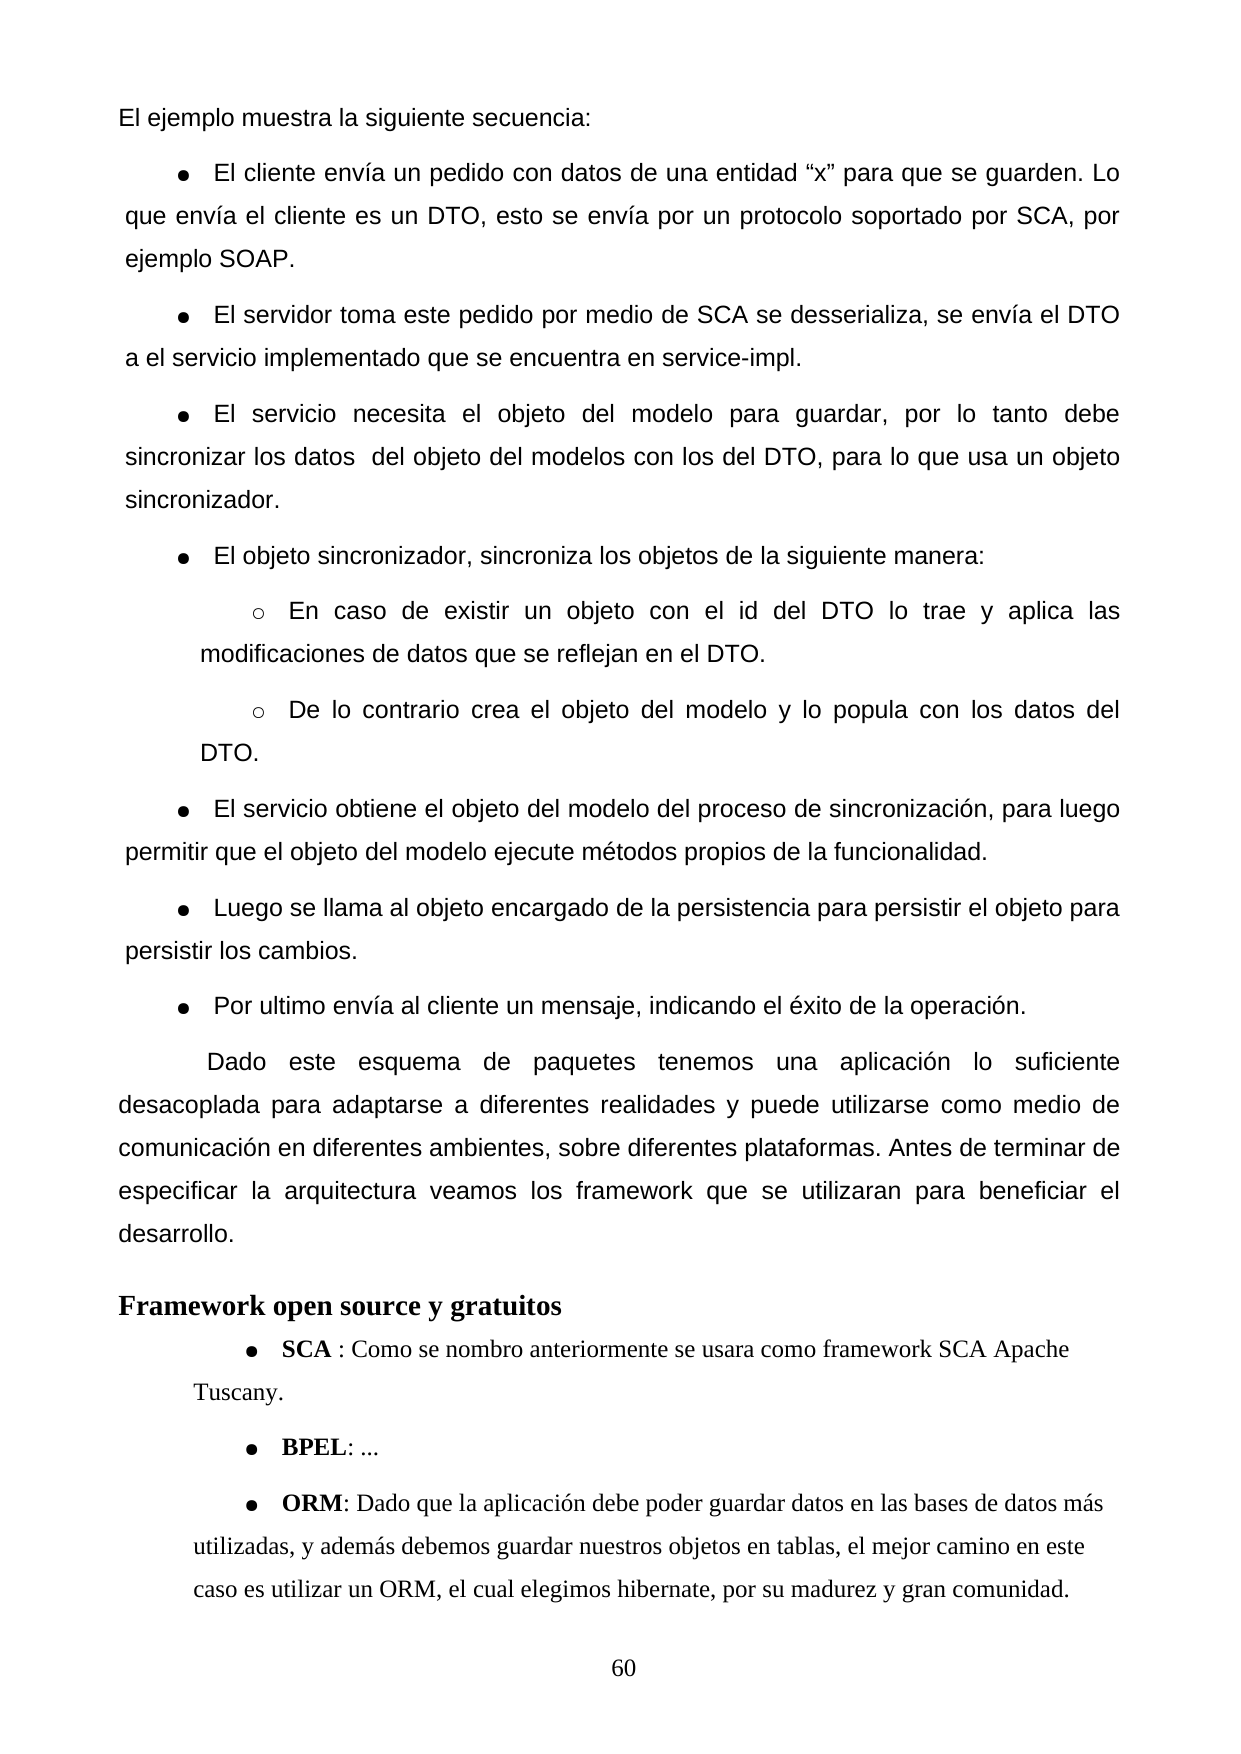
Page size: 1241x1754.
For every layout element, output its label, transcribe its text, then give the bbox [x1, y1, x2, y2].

list En caso de existir un objeto con el id del DTO lo trae y aplica las modificaciones de datos que se reflejan en el DTO. [162, 596, 1122, 668]
list El cliente envía un pedido con datos de una entidad “x” para que se guarden. Lo que envía el cliente es un DTO, esto se envía por un protocolo soportado por SCA, por ejemplo SOAP. [118, 158, 1122, 273]
list El servicio necesita el objeto del modelo para guardar, por lo tanto debe sincronizar los datos del objeto del modelos con los del DTO, para lo que usa un objeto sincronizador. [118, 399, 1122, 514]
list Por ultimo envía al cliente un mensaje, indicando el éxito de la operación. [118, 991, 1122, 1020]
subtitle Framework open source y gratuitos [118, 1288, 1122, 1321]
list Luego se llama al objeto encargado de la persistencia para persistir el objeto para persistir los cambios. [118, 893, 1122, 964]
list El objeto sincronizador, sincroniza los objetos de la siguiente manera: [118, 541, 1122, 569]
list De lo contrario crea el objeto del modelo y lo popula con los datos del DTO. [162, 695, 1122, 767]
list BPEL: ... [156, 1432, 1122, 1461]
list SCA : Como se nombro anteriormente se usara como framework SCA Apache Tuscany. [156, 1334, 1122, 1406]
list El servidor toma este pedido por medio de SCA se desserializa, se envía el DTO a el servicio implementado que se encuentra en service-impl. [118, 300, 1122, 372]
list ORM: Dado que la aplicación debe poder guardar datos en las bases de datos más utilizadas, y además debemos guardar nuestros objetos en tablas, el mejor camino en este caso es utilizar un ORM, el cual elegimos hibernate, por su madurez y gran comunidad. [156, 1488, 1122, 1603]
text Dado este esquema de paquetes tenemos una aplicación lo suficiente desacoplada para adaptarse a diferentes realidades y puede utilizarse como medio de comunicación en diferentes ambientes, sobre diferentes plataformas. Antes de terminar de especificar la arquitectura veamos los framework que se utilizaran para beneficiar el desarrollo. [118, 1047, 1122, 1248]
text El ejemplo muestra la siguiente secuencia: [118, 103, 1122, 131]
list El servicio obtiene el objeto del modelo del proceso de sincronización, para luego permitir que el objeto del modelo ejecute métodos propios de la funcionalidad. [118, 794, 1122, 866]
